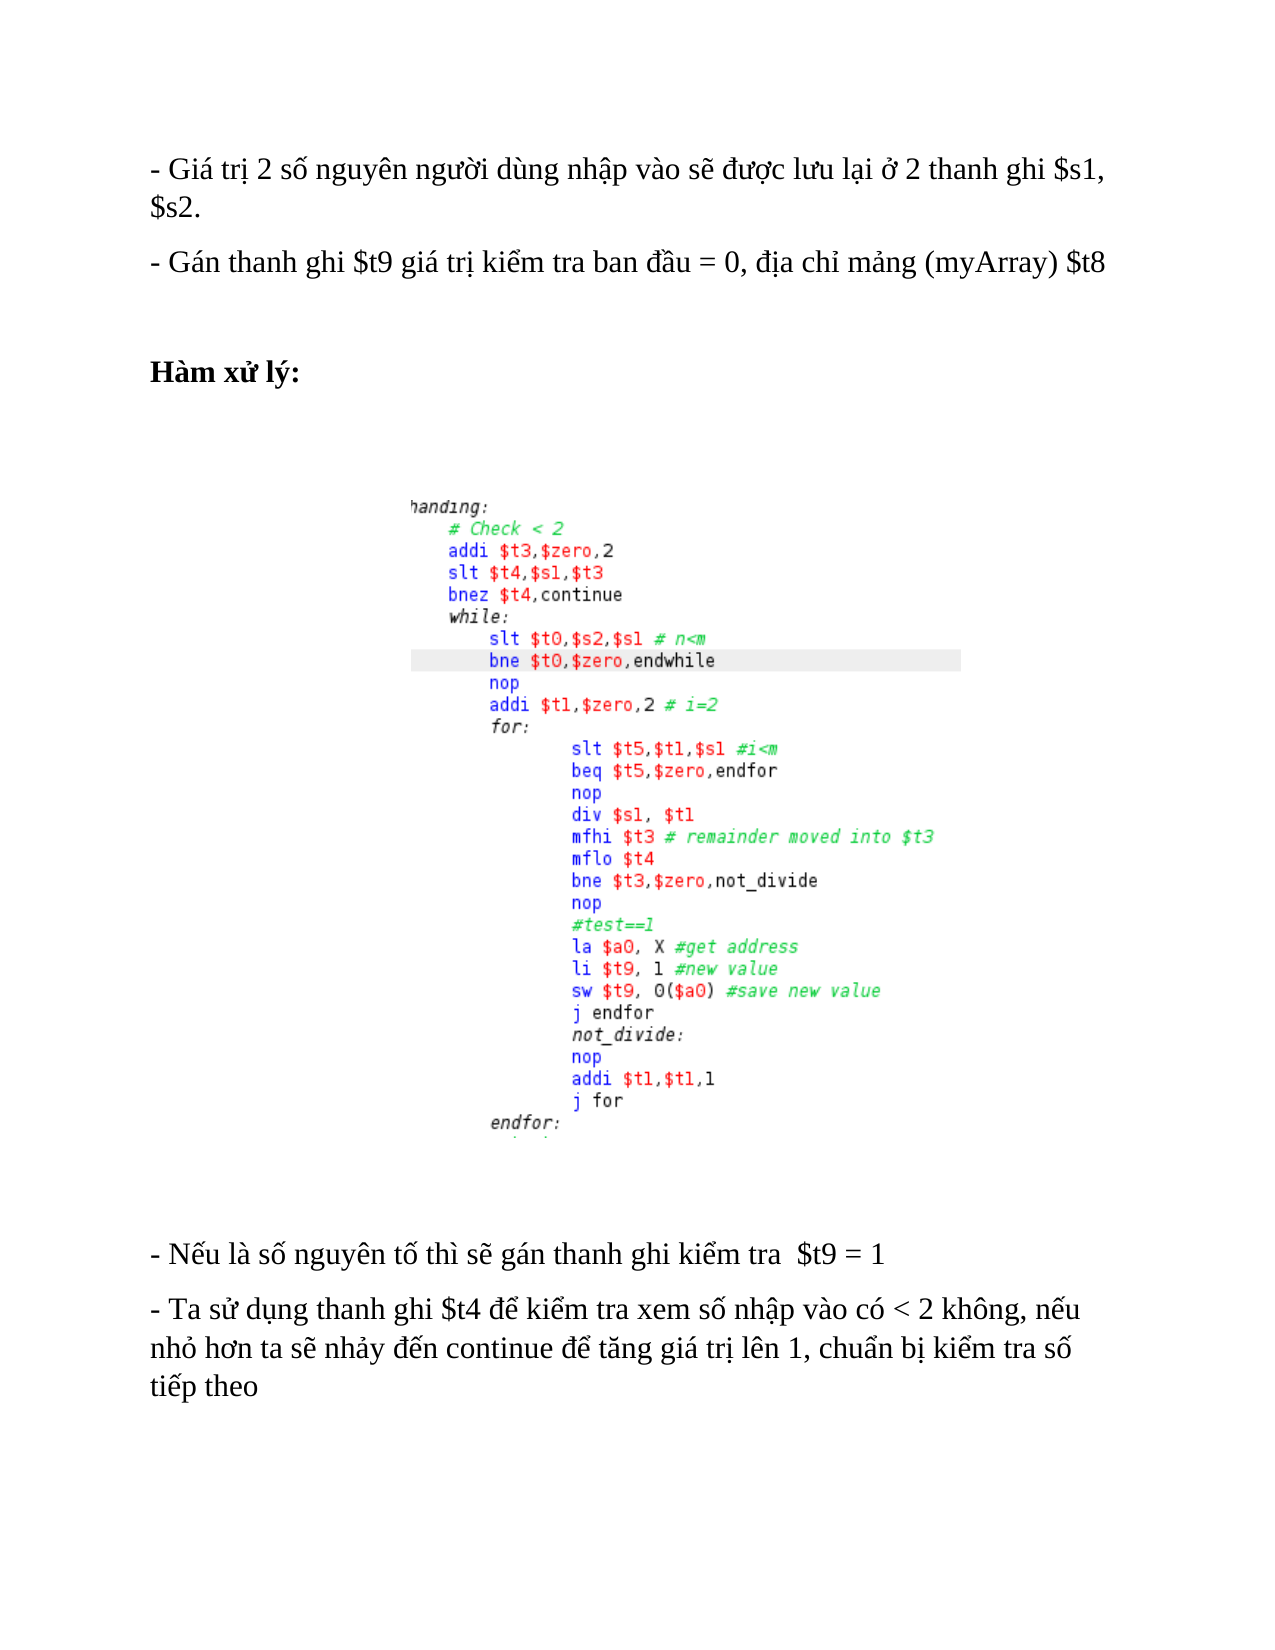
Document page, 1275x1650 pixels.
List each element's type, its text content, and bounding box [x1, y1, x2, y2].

text - Ta sử dụng thanh ghi $t4 để kiểm tra xem số nhập vào có < 2 không, nếu nhỏ hơn ta sẽ nhảy đến continue để tăng giá trị lên 1, chuẩn bị kiểm tra số tiếp theo [150, 1291, 1125, 1403]
text - Nếu là số nguyên tố thì sẽ gán thanh ghi kiểm tra $t9 = 1 [150, 1235, 1125, 1271]
text - Gán thanh ghi $t9 giá trị kiểm tra ban đầu = 0, địa chỉ mảng (myArray) $t8 [150, 243, 1125, 279]
text - Giá trị 2 số nguyên người dùng nhập vào sẽ được lưu lại ở 2 thanh ghi $s1, $s2. [150, 150, 1125, 224]
text Hàm xử lý: [150, 354, 1125, 390]
